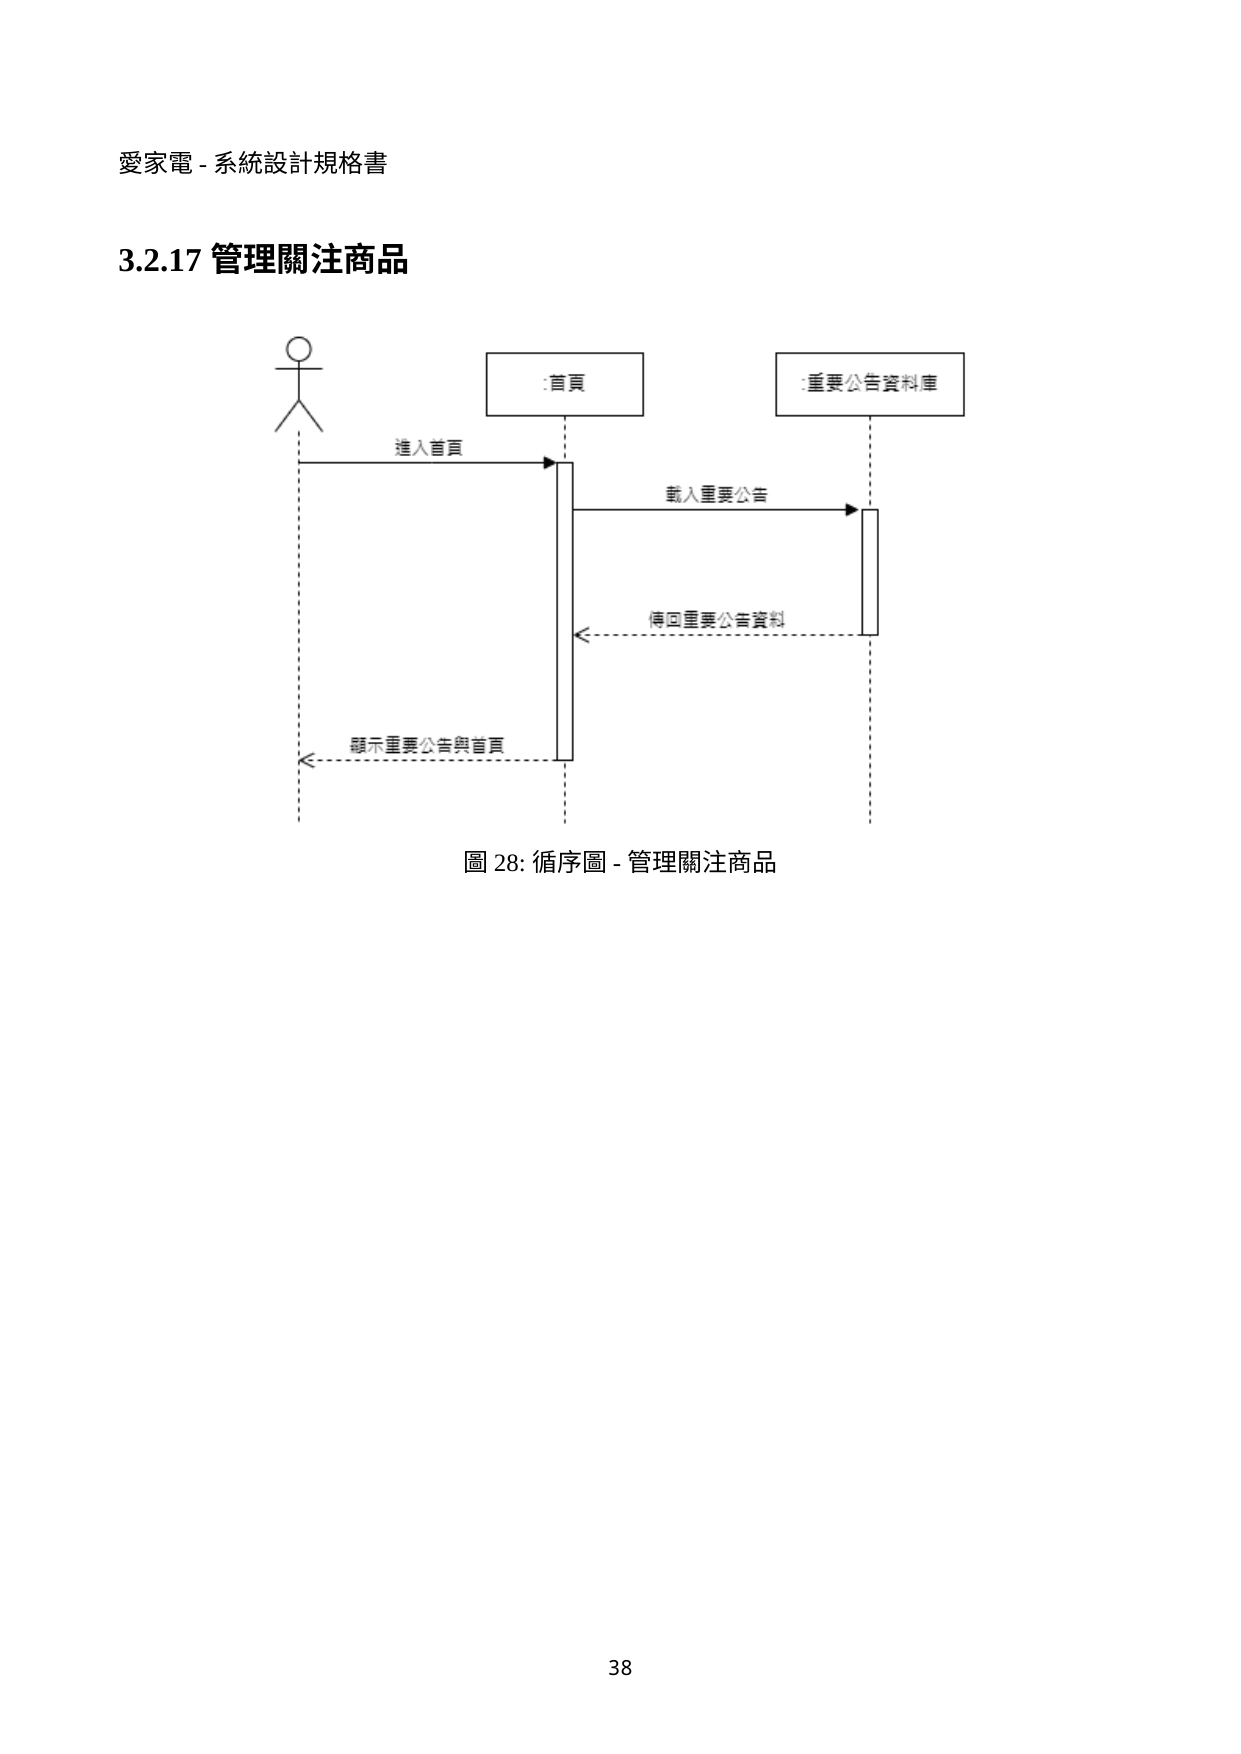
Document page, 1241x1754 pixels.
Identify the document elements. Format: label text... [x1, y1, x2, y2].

subtitle 3.2.17 管理關注商品 [118, 232, 1122, 281]
text 圖 28: 循序圖 - 管理關注商品 [265, 835, 976, 879]
picture [264, 326, 976, 835]
